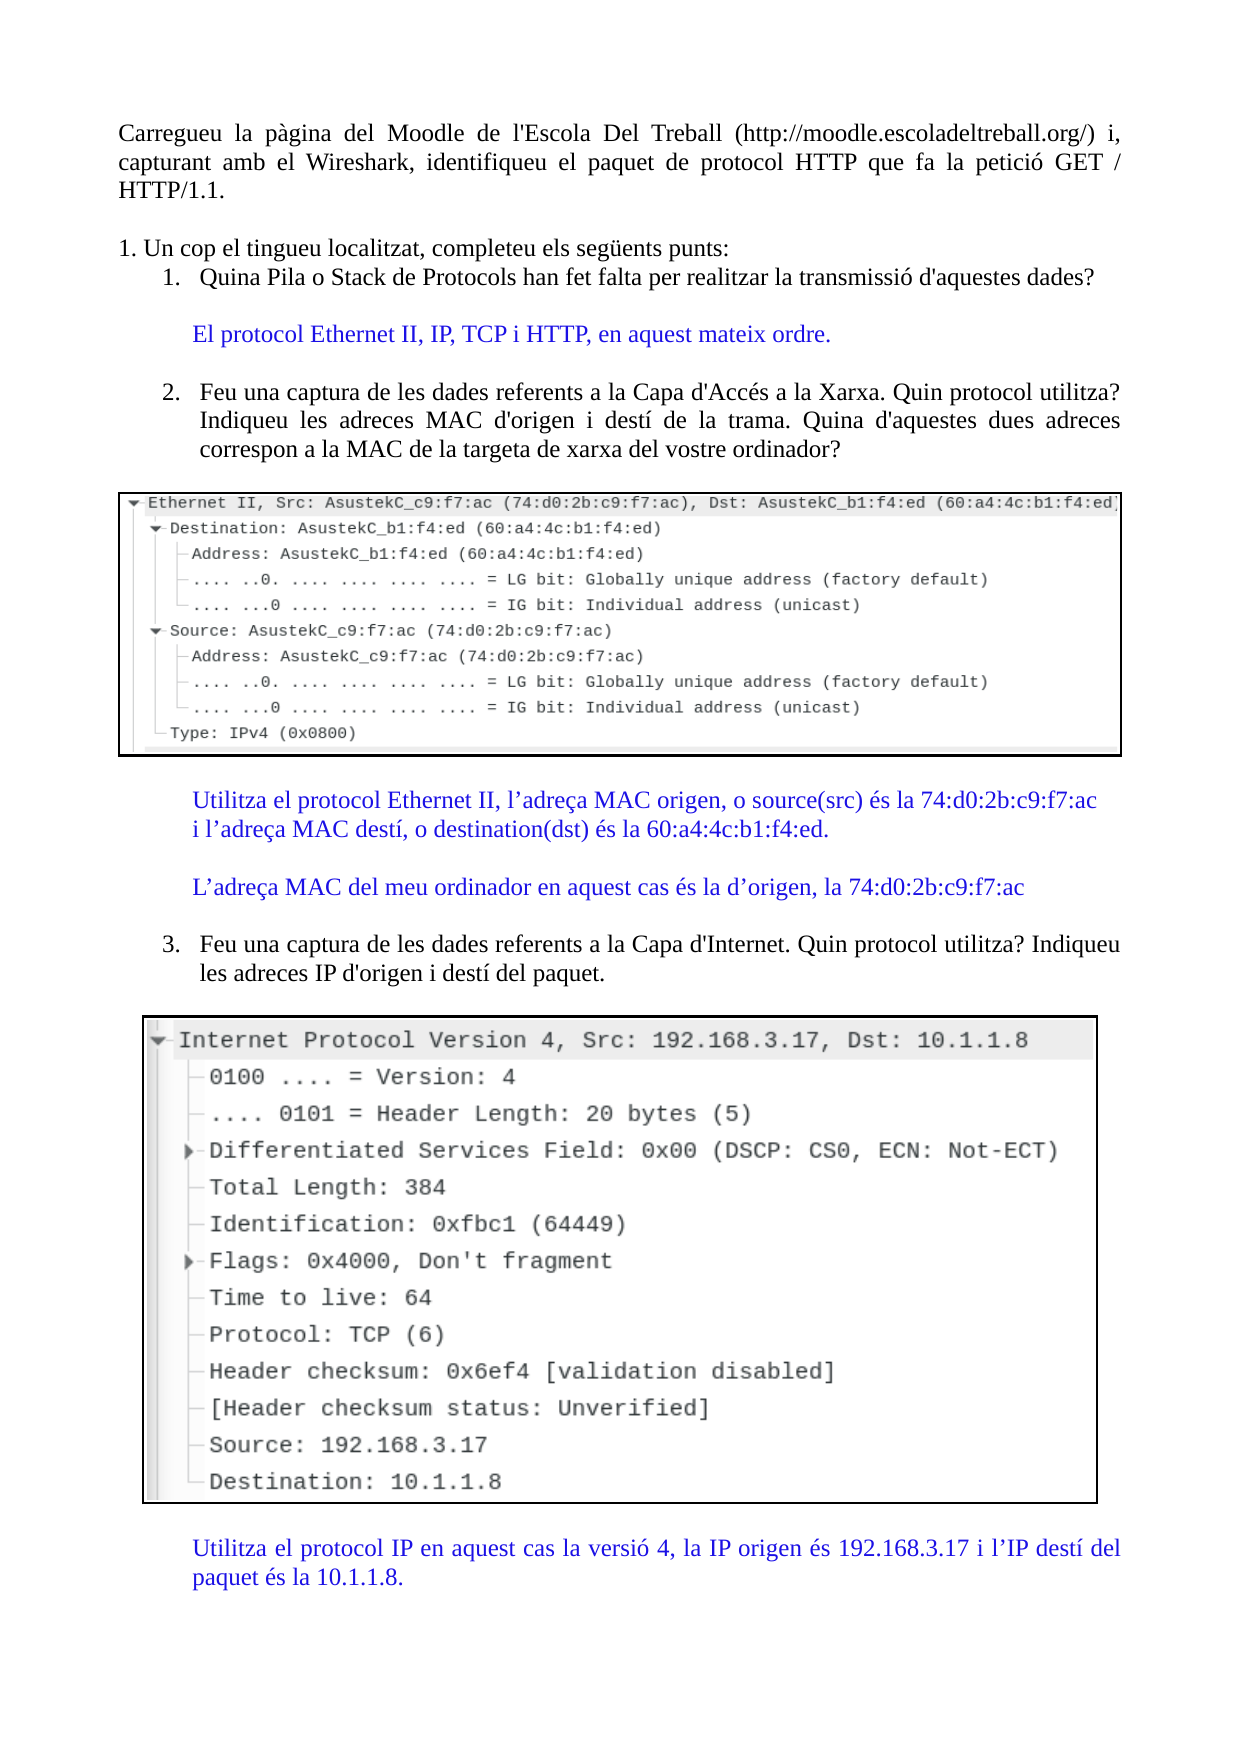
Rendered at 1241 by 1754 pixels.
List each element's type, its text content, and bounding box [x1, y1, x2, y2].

text 1. Un cop el tingueu localitzat, completeu els següents punts: [118, 233, 1122, 262]
text Utilitza el protocol IP en aquest cas la versió 4, la IP origen és 192.168.3.17 i l’IP destí del paquet és la 10.1.1.8. [118, 1533, 1122, 1591]
list Feu una captura de les dades referents a la Capa d'Accés a la Xarxa. Quin protocol utilitza? Indiqueu les adreces MAC d'origen i destí de la trama. Quina d'aquestes dues adreces correspon a la MAC de la targeta de xarxa del vostre ordinador? [162, 377, 1122, 463]
text El protocol Ethernet II, IP, TCP i HTTP, en aquest mateix ordre. [118, 319, 1122, 348]
text L’adreça MAC del meu ordinador en aquest cas és la d’origen, la 74:d0:2b:c9:f7:ac [118, 872, 1122, 900]
text Carregueu la pàgina del Moodle de l'Escola Del Treball (http://moodle.escoladeltreball.org/) i, capturant amb el Wireshark, identifiqueu el paquet de protocol HTTP que fa la petició GET / HTTP/1.1. [118, 118, 1122, 204]
list Quina Pila o Stack de Protocols han fet falta per realitzar la transmissió d'aquestes dades? [162, 262, 1122, 291]
picture [147, 1020, 1094, 1500]
text i l’adreça MAC destí, o destination(dst) és la 60:a4:4c:b1:f4:ed. [118, 814, 1122, 843]
list Feu una captura de les dades referents a la Capa d'Internet. Quin protocol utilitza? Indiqueu les adreces IP d'origen i destí del paquet. [162, 929, 1122, 987]
picture [123, 496, 1118, 752]
text Utilitza el protocol Ethernet II, l’adreça MAC origen, o source(src) és la 74:d0:2b:c9:f7:ac [118, 785, 1122, 814]
